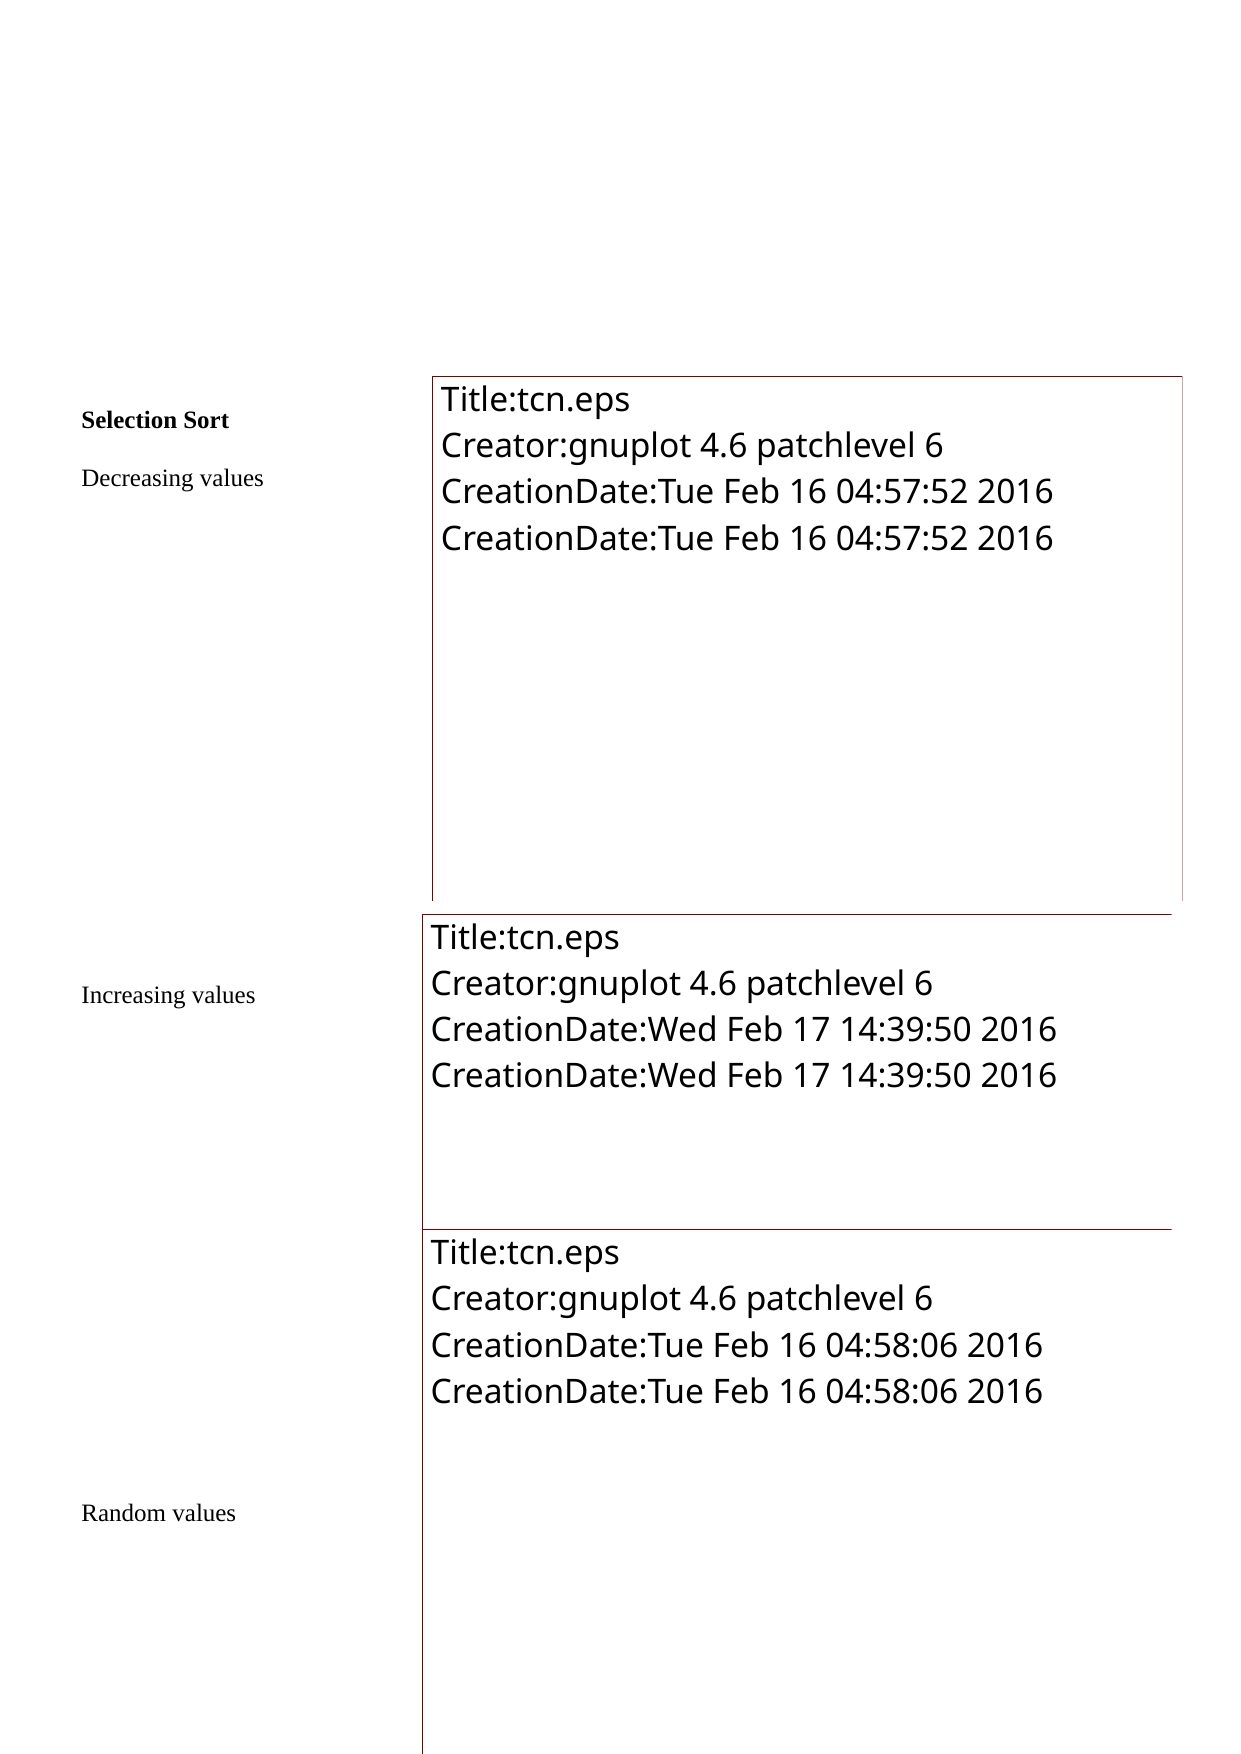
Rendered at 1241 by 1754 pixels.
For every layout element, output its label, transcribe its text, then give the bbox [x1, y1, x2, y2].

text Selection Sort [81, 406, 432, 434]
text Decreasing values [81, 463, 432, 492]
text [423, 1498, 1187, 1527]
text [433, 463, 1182, 492]
text [433, 406, 1182, 434]
text Random values [81, 1498, 422, 1527]
text Increasing values [423, 981, 1187, 1009]
text Increasing values [81, 981, 422, 1009]
